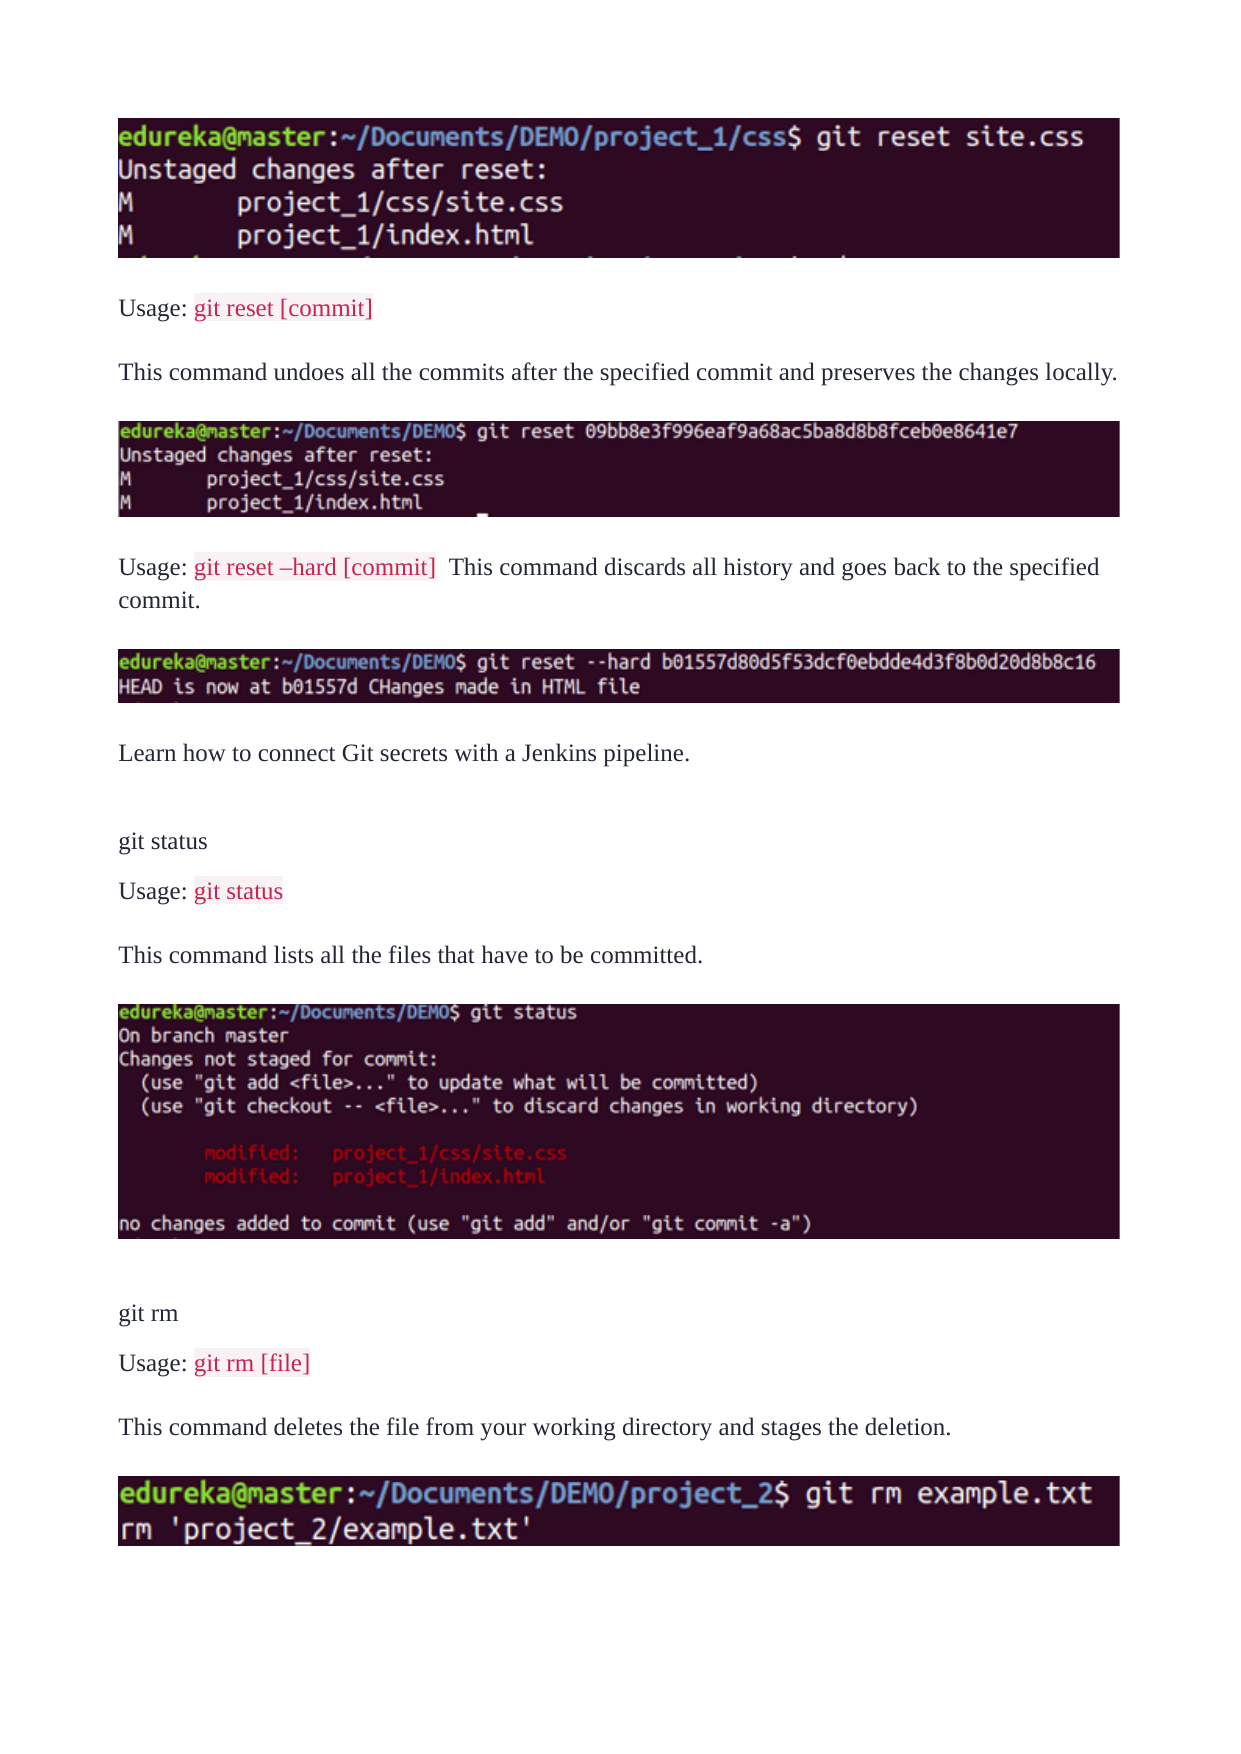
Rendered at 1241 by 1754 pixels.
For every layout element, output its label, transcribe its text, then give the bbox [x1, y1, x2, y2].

text Usage: git reset [commit] [118, 293, 1122, 321]
text This command lists all the files that have to be committed. [118, 940, 1122, 969]
picture [118, 1004, 1120, 1239]
picture [118, 649, 1120, 703]
picture [118, 1476, 1120, 1546]
text This command deletes the file from your working directory and stages the deletion. [118, 1412, 1122, 1441]
text Learn how to connect Git secrets with a Jenkins pipeline. [118, 738, 1122, 767]
picture [118, 118, 1120, 258]
subtitle git status [118, 826, 1122, 854]
text Usage: git reset –hard [commit] This command discards all history and goes back to the specified commit. [118, 552, 1122, 614]
text Usage: git rm [file] [118, 1348, 1122, 1377]
picture [118, 421, 1120, 517]
subtitle git rm [118, 1298, 1122, 1326]
text This command undoes all the commits after the specified commit and preserves the changes locally. [118, 357, 1122, 386]
text Usage: git status [118, 876, 1122, 904]
